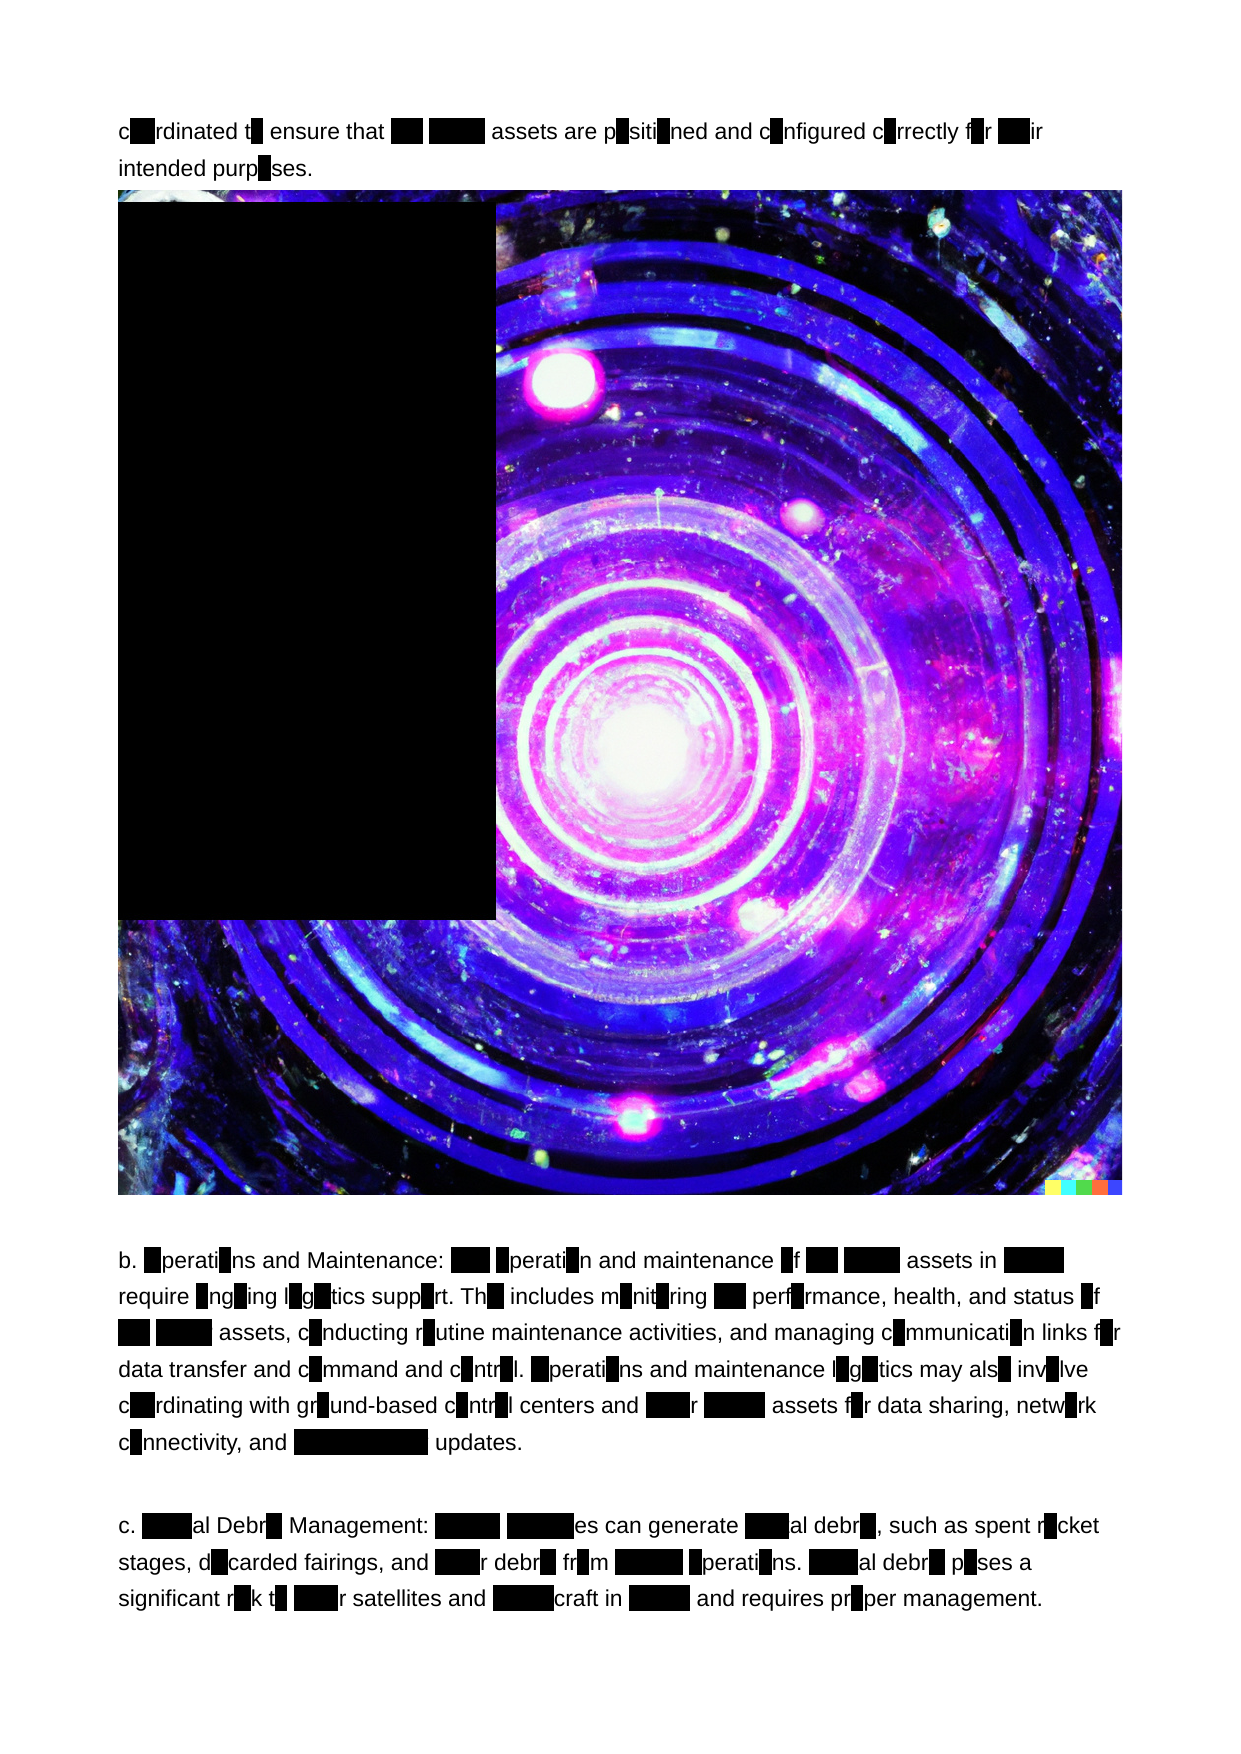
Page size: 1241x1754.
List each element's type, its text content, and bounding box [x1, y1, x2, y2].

text b. Operations and Maintenance: The operation and maintenance of the cyber assets in space require ongoing logistics support. This includes monitoring the performance, health, and status of the cyber assets, conducting routine maintenance activities, and managing communication links for data transfer and command and control. Operations and maintenance logistics may also involve coordinating with ground-based control centers and other space assets for data sharing, network connectivity, and cybersecurity updates. [118, 1247, 1122, 1455]
text coordinated to ensure that the cyber assets are positioned and configured correctly for their intended purposes. [118, 118, 1122, 181]
picture [118, 190, 1123, 1195]
text c. Orbital Debris Management: Space launches can generate orbital debris, such as spent rocket stages, discarded fairings, and other debris from launch operations. Orbital debris poses a significant risk to other satellites and spacecraft in space and requires proper management. [118, 1512, 1122, 1611]
